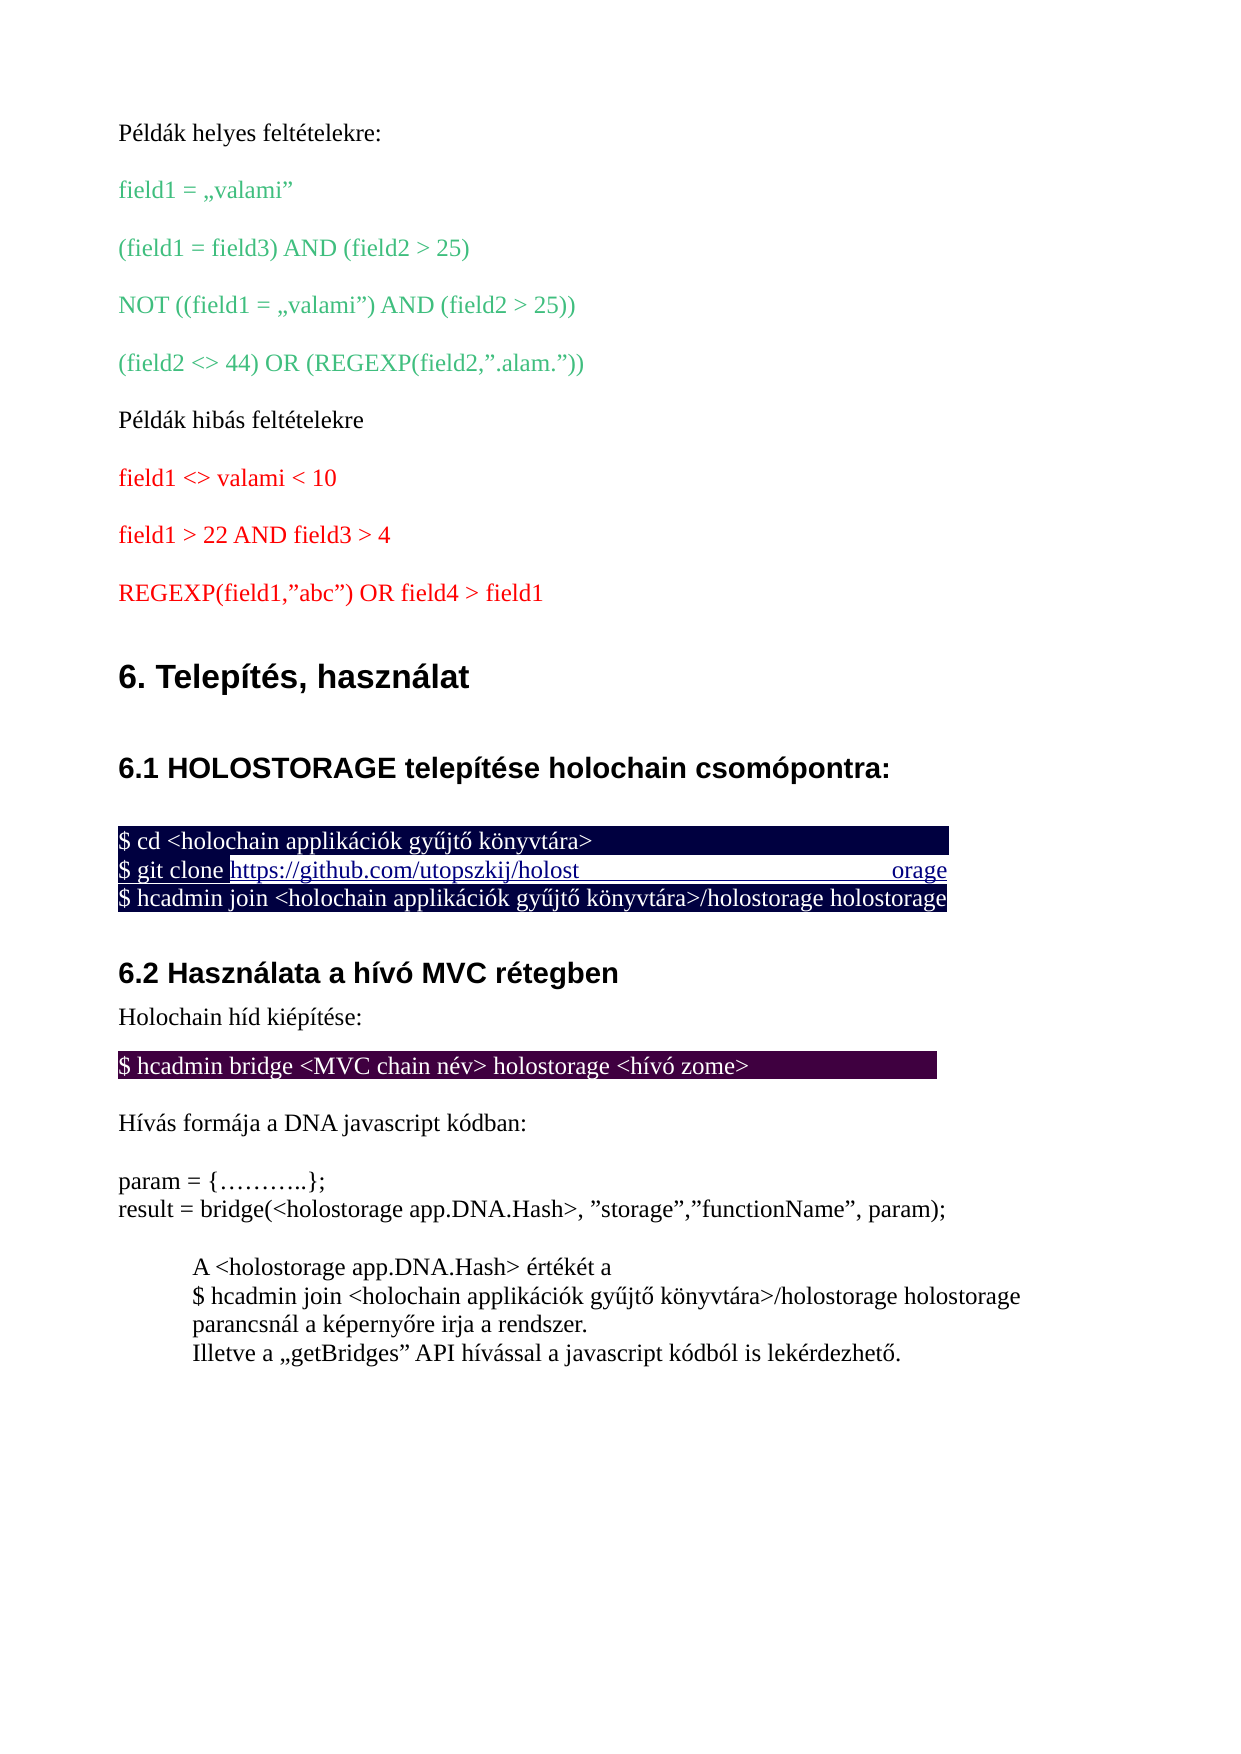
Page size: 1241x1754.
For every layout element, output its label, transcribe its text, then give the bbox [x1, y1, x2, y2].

text Holochain híd kiépítése: [118, 1002, 1122, 1031]
text field1 = „valami” [118, 176, 1122, 204]
text Illetve a „getBridges” API hívással a javascript kódból is lekérdezhető. [118, 1338, 1122, 1367]
text parancsnál a képernyőre irja a rendszer. [118, 1309, 1122, 1338]
text Példák hibás feltételekre [118, 406, 1122, 434]
text (field2 <> 44) OR (REGEXP(field2,”.alam.”)) [118, 348, 1122, 377]
text A <holostorage app.DNA.Hash> értékét a [118, 1252, 1122, 1281]
subtitle 6.1 HOLOSTORAGE telepítése holochain csomópontra: [118, 751, 1122, 785]
text Hívás formája a DNA javascript kódban: [118, 1108, 1122, 1137]
text $ git clone https://github.com/utopszkij/holost orage [118, 855, 1122, 883]
subtitle 6.2 Használata a hívó MVC rétegben [118, 956, 1122, 989]
subtitle 6. Telepítés, használat [118, 656, 1122, 695]
text NOT ((field1 = „valami”) AND (field2 > 25)) [118, 291, 1122, 319]
text result = bridge(<holostorage app.DNA.Hash>, ”storage”,”functionName”, param); [118, 1194, 1122, 1223]
text REGEXP(field1,”abc”) OR field4 > field1 [118, 578, 1122, 607]
text Példák helyes feltételekre: [118, 118, 1122, 147]
text (field1 = field3) AND (field2 > 25) [118, 233, 1122, 262]
text $ hcadmin join <holochain applikációk gyűjtő könyvtára>/holostorage holostorage [118, 883, 1122, 912]
text $ cd <holochain applikációk gyűjtő könyvtára> [118, 826, 1122, 855]
text $ hcadmin join <holochain applikációk gyűjtő könyvtára>/holostorage holostorage [118, 1281, 1122, 1309]
text field1 > 22 AND field3 > 4 [118, 521, 1122, 549]
text $ hcadmin bridge <MVC chain név> holostorage <hívó zome> [118, 1051, 1122, 1079]
text param = {………..}; [118, 1166, 1122, 1194]
text field1 <> valami < 10 [118, 463, 1122, 492]
